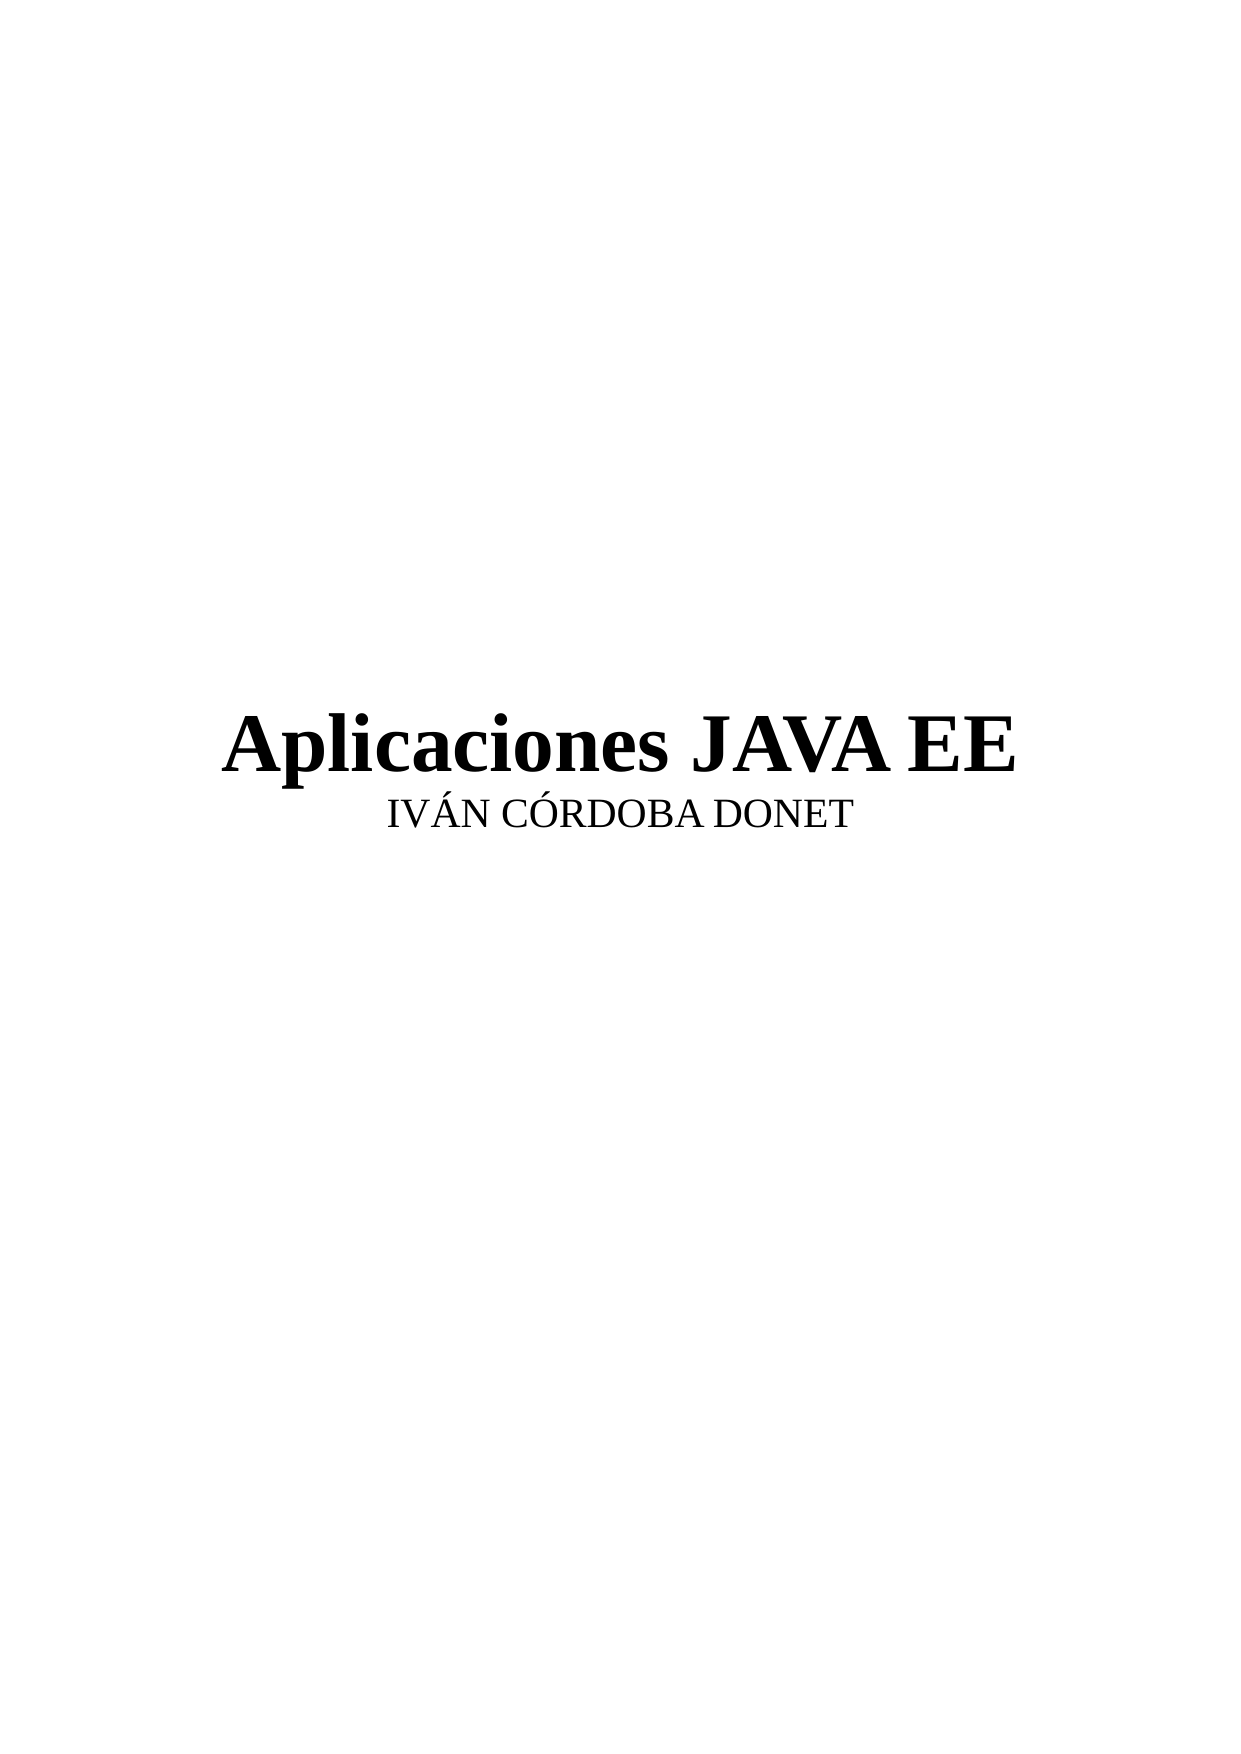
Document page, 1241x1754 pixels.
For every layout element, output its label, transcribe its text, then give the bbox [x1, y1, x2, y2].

text Aplicaciones JAVA EE [118, 693, 1122, 789]
text IVÁN CÓRDOBA DONET [118, 789, 1122, 837]
